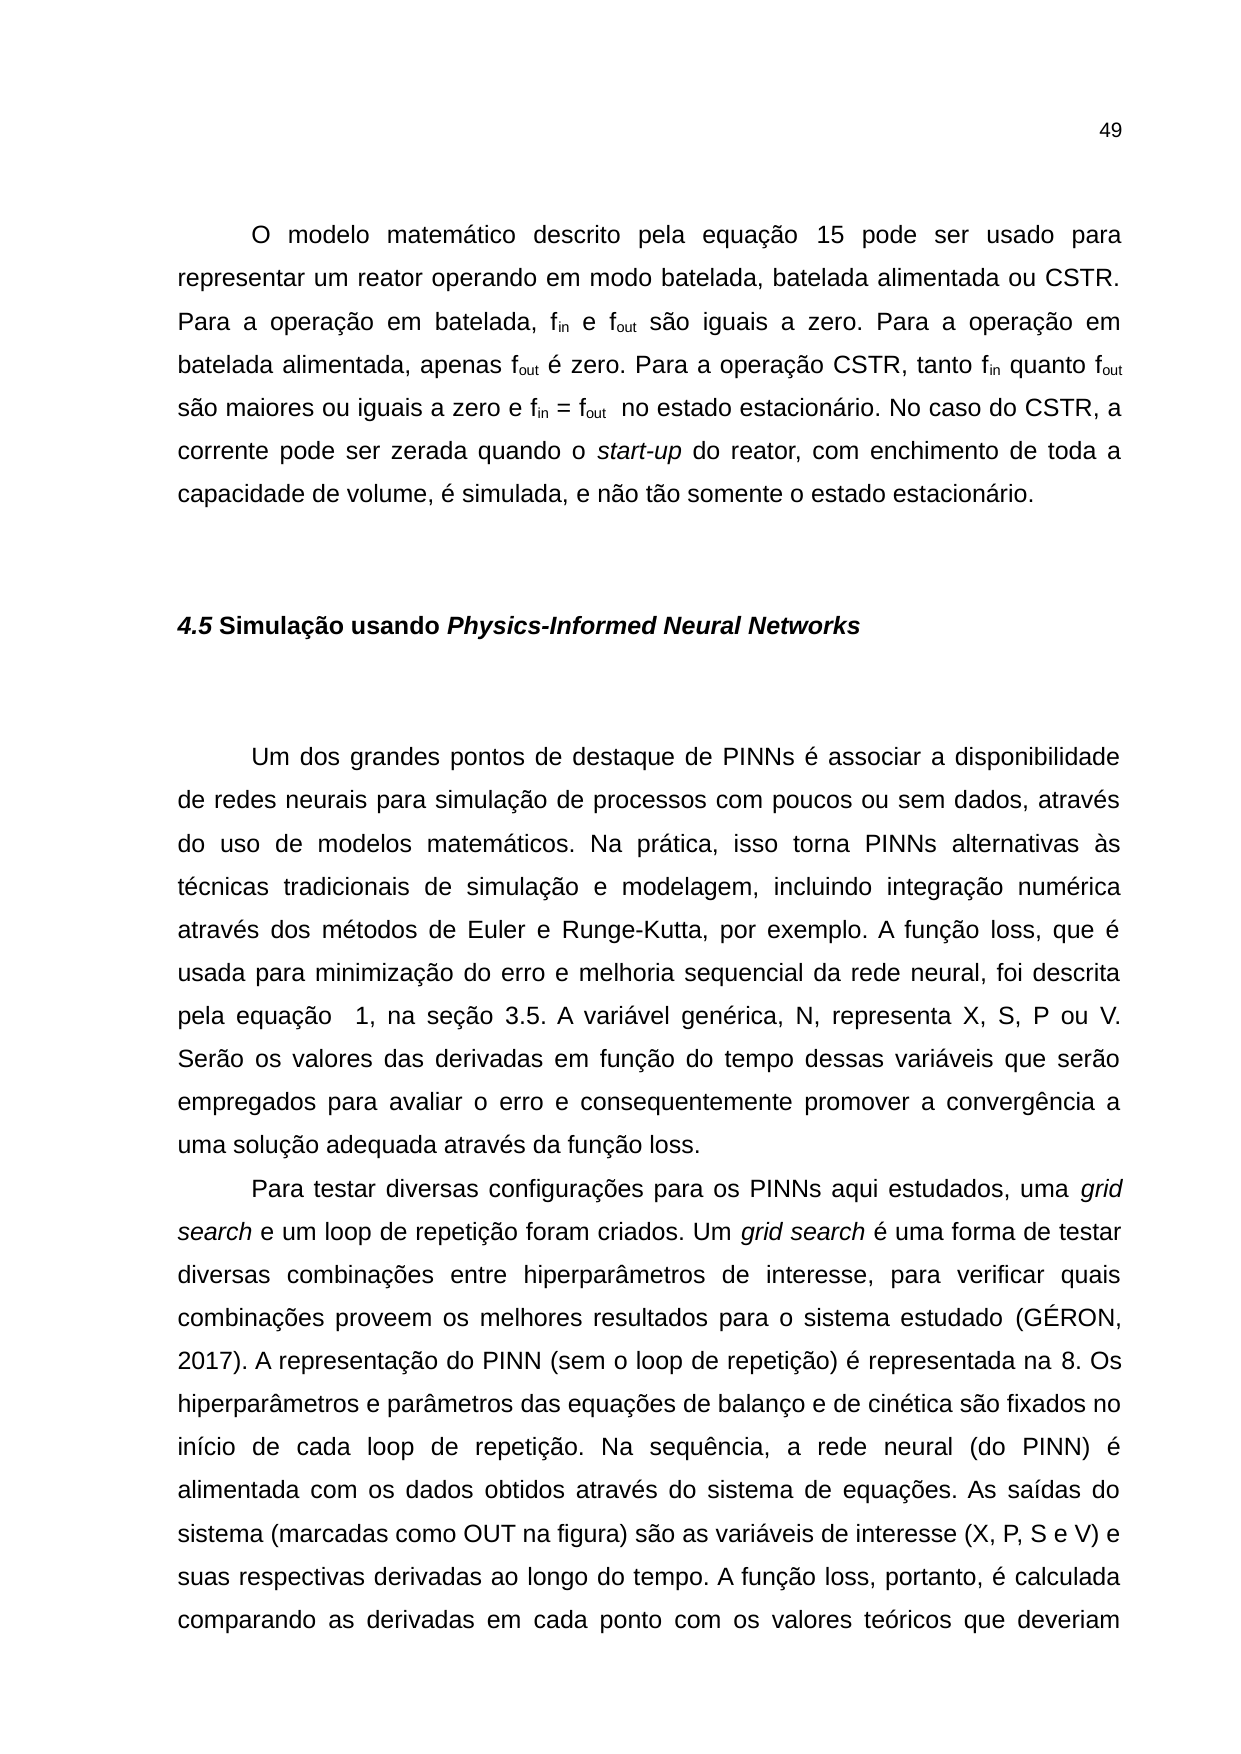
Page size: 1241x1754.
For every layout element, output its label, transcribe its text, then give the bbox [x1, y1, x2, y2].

text Para testar diversas configurações para os PINNs aqui estudados, uma grid search e um loop de repetição foram criados. Um grid search é uma forma de testar diversas combinações entre hiperparâmetros de interesse, para verificar quais combinações proveem os melhores resultados para o sistema estudado (GÉRON, 2017). A representação do PINN (sem o loop de repetição) é representada na Figura 8. Os hiperparâmetros e parâmetros das equações de balanço e de cinética são fixados no início de cada loop de repetição. Na sequência, a rede neural (do PINN) é alimentada com os dados obtidos através do sistema de equações. As saídas do sistema (marcadas como OUT na figura) são as variáveis de interesse (X, P, S e V) e suas respectivas derivadas ao longo do tempo. A função loss, portanto, é calculada comparando as derivadas em cada ponto com os valores teóricos que deveriam possuir (obtido a partir dos modelos matemáticos). Para isso, é feita a subtração entre o valor da derivada prevista pela NN em relação ao valor calculado, conforme indicado na equação 1. [177, 1173, 1122, 1633]
text O modelo matemático descrito pela equação 15 pode ser usado para representar um reator operando em modo batelada, batelada alimentada ou CSTR. Para a operação em batelada, fin e fout são iguais a zero. Para a operação em batelada alimentada, apenas fout é zero. Para a operação CSTR, tanto fin quanto fout são maiores ou iguais a zero e fin = fout no estado estacionário. No caso do CSTR, a corrente pode ser zerada quando o start-up do reator, com enchimento de toda a capacidade de volume, é simulada, e não tão somente o estado estacionário. [177, 220, 1122, 508]
subtitle Simulação usando Physics-Informed Neural Networks [177, 611, 1122, 639]
text Um dos grandes pontos de destaque de PINNs é associar a disponibilidade de redes neurais para simulação de processos com poucos ou sem dados, através do uso de modelos matemáticos. Na prática, isso torna PINNs alternativas às técnicas tradicionais de simulação e modelagem, incluindo integração numérica através dos métodos de Euler e Runge-Kutta, por exemplo. A função loss, que é usada para minimização do erro e melhoria sequencial da rede neural, foi descrita pela equação 1, na seção 3.5. A variável genérica, N, representa X, S, P ou V. Serão os valores das derivadas em função do tempo dessas variáveis que serão empregados para avaliar o erro e consequentemente promover a convergência a uma solução adequada através da função loss. [177, 742, 1122, 1159]
